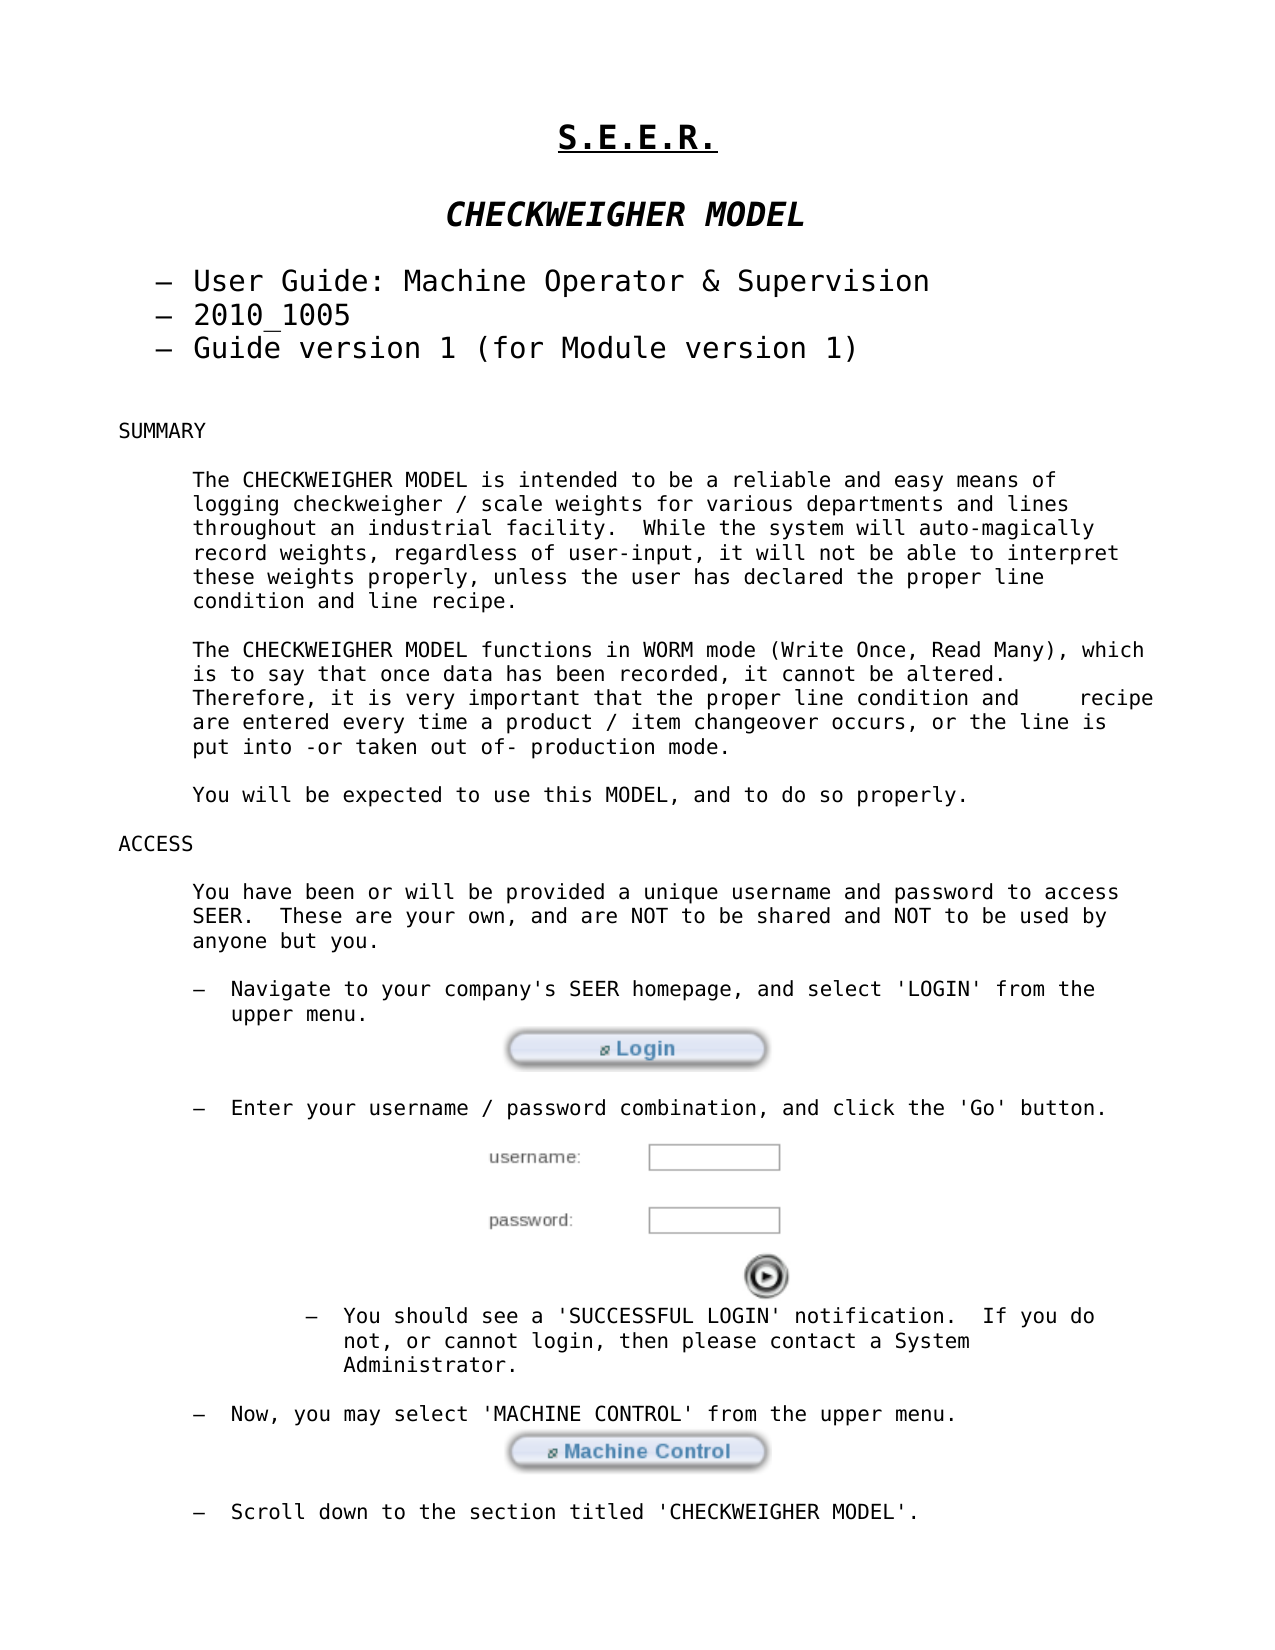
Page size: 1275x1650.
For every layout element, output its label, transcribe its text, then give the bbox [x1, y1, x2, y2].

text You will be expected to use this MODEL, and to do so properly. [118, 783, 1157, 807]
list You should see a 'SUCCESSFUL LOGIN' notification. If you do not, or cannot login, then please contact a System Administrator. [306, 1120, 1157, 1377]
list Now, you may select 'MACHINE CONTROL' from the upper menu. [193, 1402, 1157, 1426]
text S.E.E.R. [118, 118, 1157, 157]
text The CHECKWEIGHER MODEL functions in WORM mode (Write Once, Read Many), which is to say that once data has been recorded, it cannot be altered. Therefore, it is very important that the proper line condition and recipe are entered every time a product / item changeover occurs, or the line is put into -or taken out of- production mode. [118, 638, 1157, 759]
picture [475, 1138, 800, 1305]
list Enter your username / password combination, and click the 'Go' button. [193, 1096, 1157, 1120]
text The CHECKWEIGHER MODEL is intended to be a reliable and easy means of logging checkweigher / scale weights for various departments and lines throughout an industrial facility. While the system will auto-magically record weights, regardless of user-input, it will not be able to interpret these weights properly, unless the user has declared the proper line condition and line recipe. [118, 468, 1157, 613]
list Navigate to your company's SEER homepage, and select 'LOGIN' from the upper menu. [193, 977, 1157, 1026]
list Guide version 1 (for Module version 1) [156, 332, 1157, 366]
list Scroll down to the section titled 'CHECKWEIGHER MODEL'. [193, 1500, 1157, 1524]
list 2010_1005 [156, 298, 1157, 332]
text ACCESS [118, 832, 1157, 856]
text You have been or will be provided a unique username and password to access SEER. These are your own, and are NOT to be shared and NOT to be used by anyone but you. [118, 880, 1157, 953]
picture [500, 1026, 775, 1072]
picture [503, 1425, 772, 1476]
list User Guide: Machine Operator & Supervision [156, 264, 1157, 298]
text SUMMARY [118, 419, 1157, 443]
text CHECKWEIGHER MODEL [118, 196, 1157, 235]
